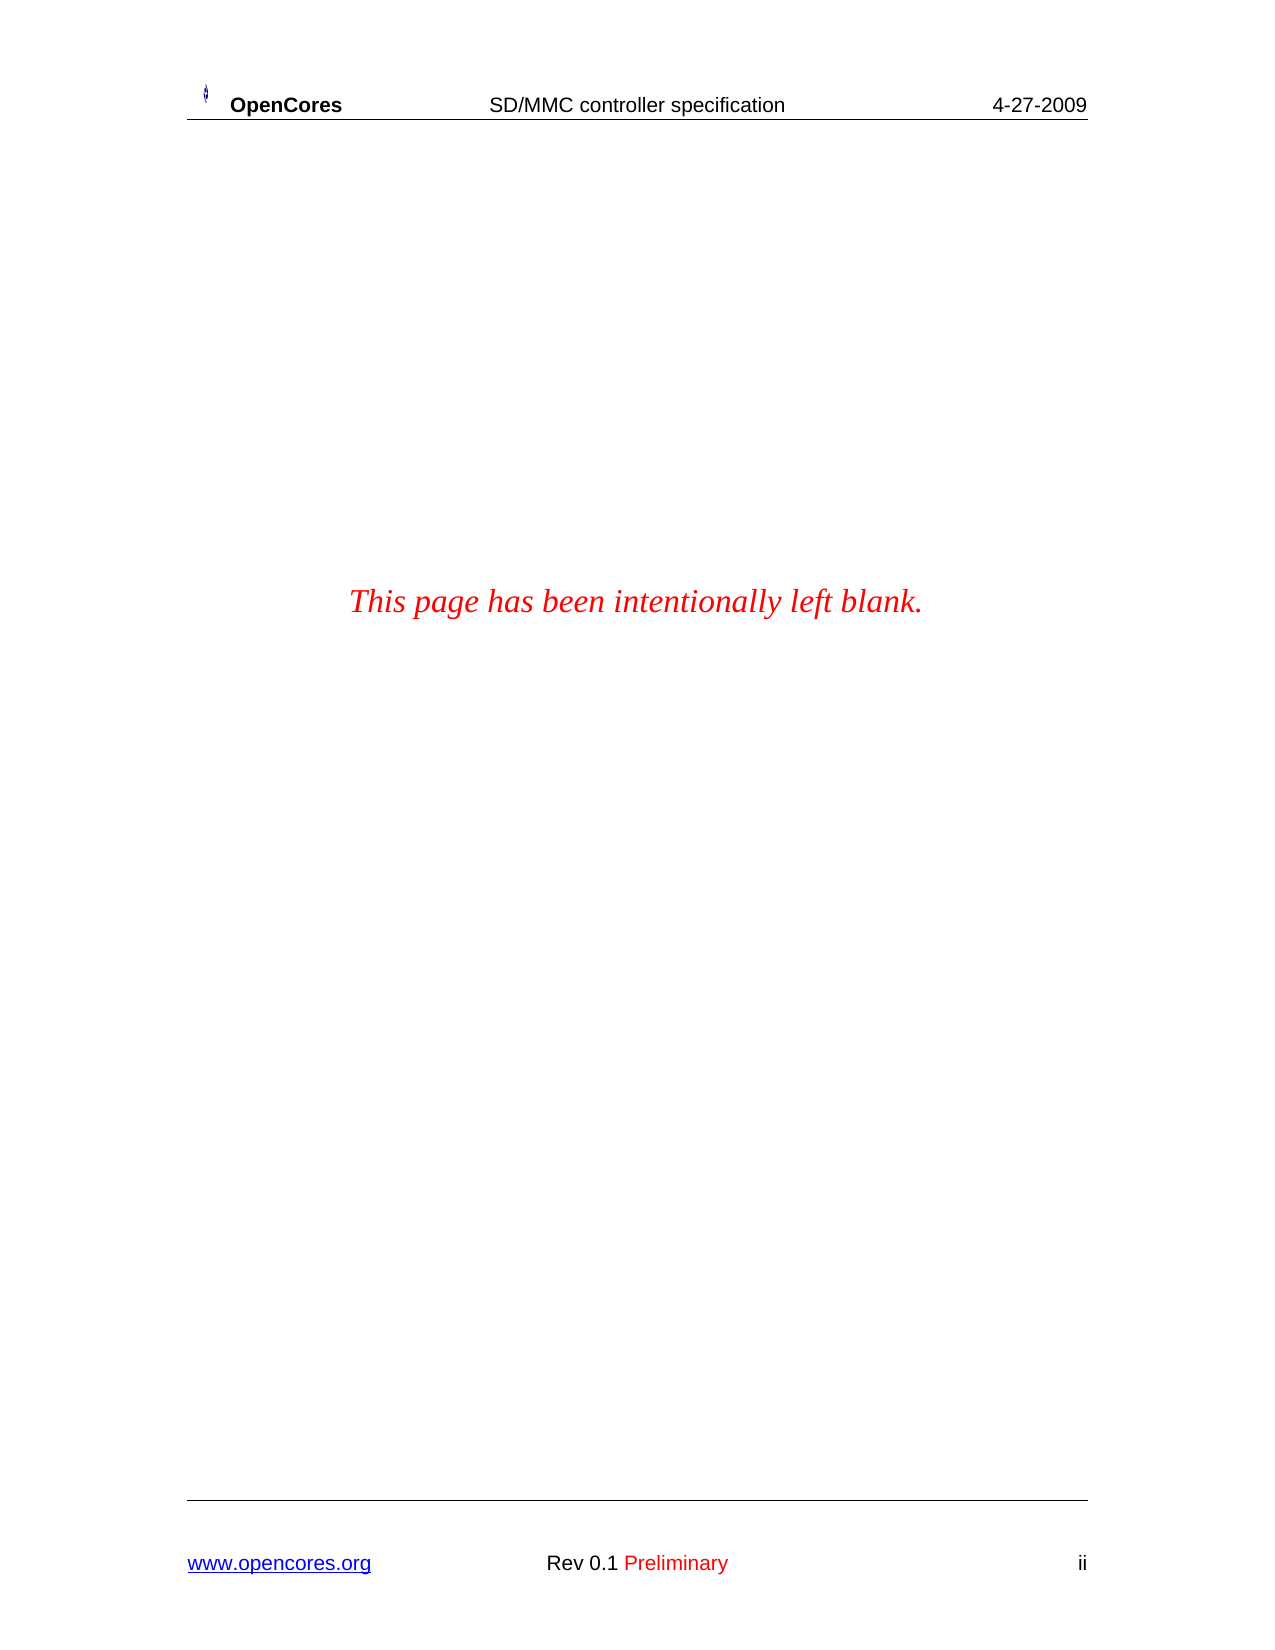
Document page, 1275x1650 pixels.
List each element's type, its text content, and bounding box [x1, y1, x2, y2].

text This page has been intentionally left blank. [187, 581, 1087, 619]
